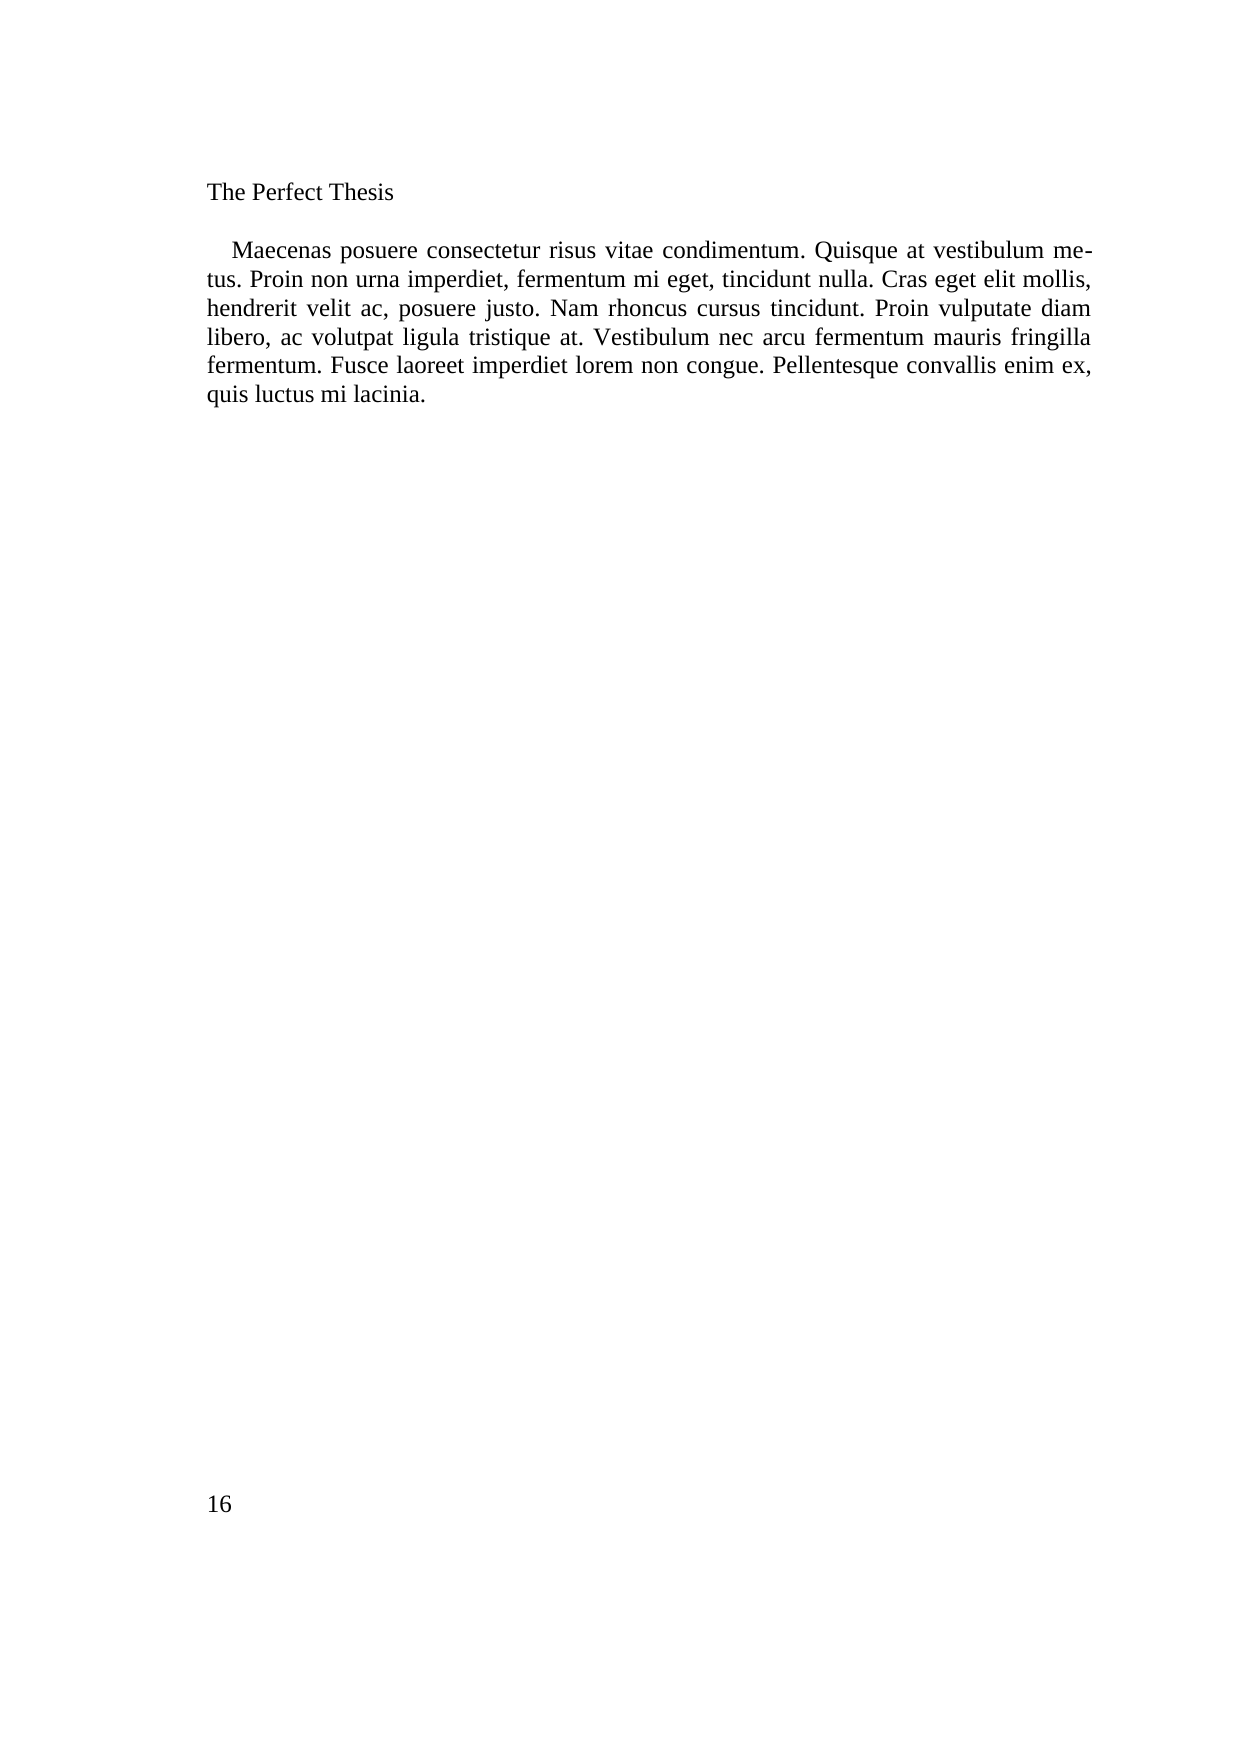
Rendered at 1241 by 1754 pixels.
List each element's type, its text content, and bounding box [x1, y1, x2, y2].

text Maecenas posuere consectetur risus vitae condimentum. Quisque at vestibulum me­tus. Proin non urna imperdiet, fermentum mi eget, tincidunt nulla. Cras eget elit mollis, hendrerit velit ac, posuere justo. Nam rhoncus cursus tincidunt. Proin vulputate diam libero, ac volutpat ligula tristique at. Vestibulum nec arcu fermentum mauris fringilla fermentum. Fusce laoreet imperdiet lorem non congue. Pellentesque convallis enim ex, quis luctus mi lacinia. [207, 235, 1093, 408]
